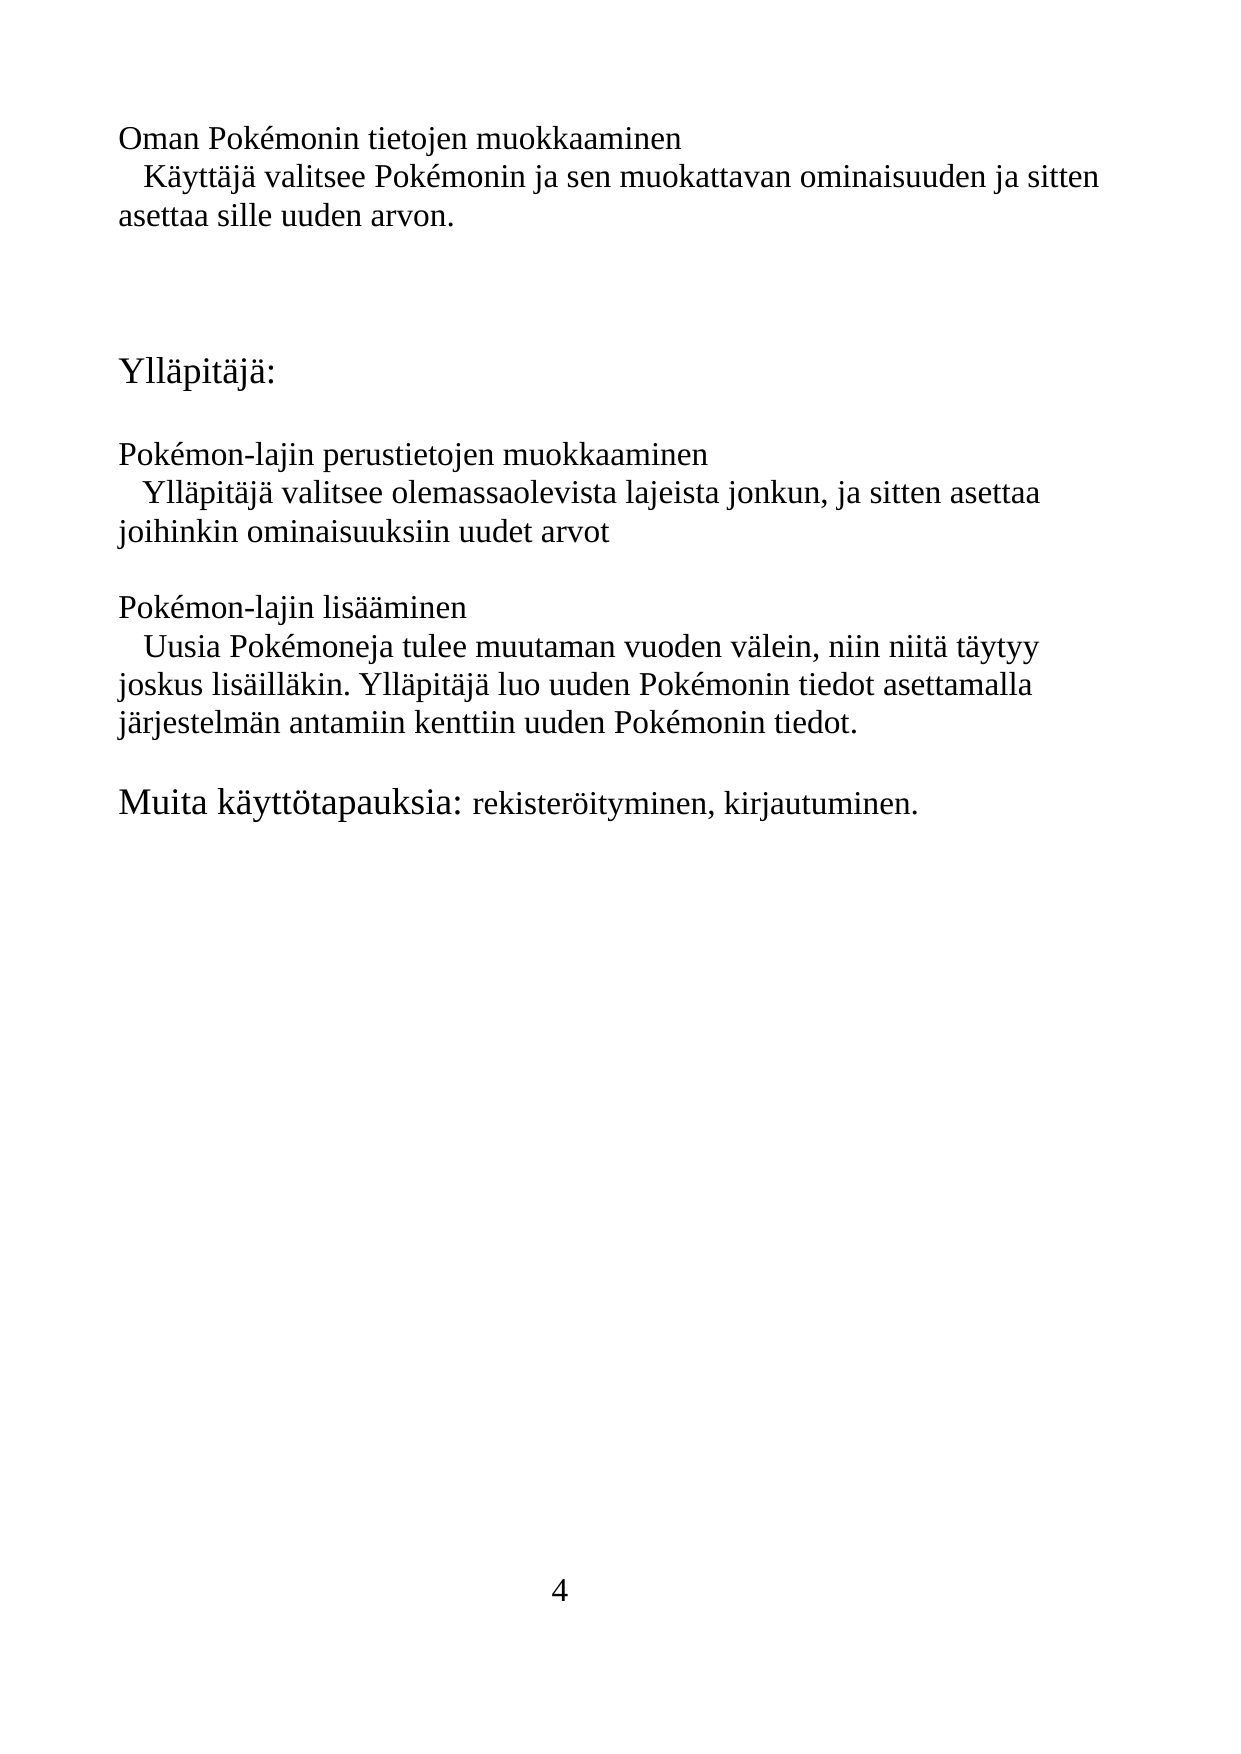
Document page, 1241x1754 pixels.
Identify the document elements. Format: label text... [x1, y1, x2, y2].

text Pokémon-lajin lisääminen [118, 588, 1122, 626]
text Ylläpitäjä valitsee olemassaolevista lajeista jonkun, ja sitten asettaa joihinkin ominaisuuksiin uudet arvot [118, 473, 1122, 549]
text Muita käyttötapauksia: rekisteröityminen, kirjautuminen. [118, 779, 1122, 822]
text 4 [118, 1570, 1122, 1608]
text Uusia Pokémoneja tulee muutaman vuoden välein, niin niitä täytyy joskus lisäilläkin. Ylläpitäjä luo uuden Pokémonin tiedot asettamalla järjestelmän antamiin kenttiin uuden Pokémonin tiedot. [118, 626, 1122, 741]
text Ylläpitäjä: [118, 348, 1122, 391]
text Pokémon-lajin perustietojen muokkaaminen [118, 434, 1122, 473]
text Oman Pokémonin tietojen muokkaaminen [118, 118, 1122, 156]
text Käyttäjä valitsee Pokémonin ja sen muokattavan ominaisuuden ja sitten asettaa sille uuden arvon. [118, 156, 1122, 233]
